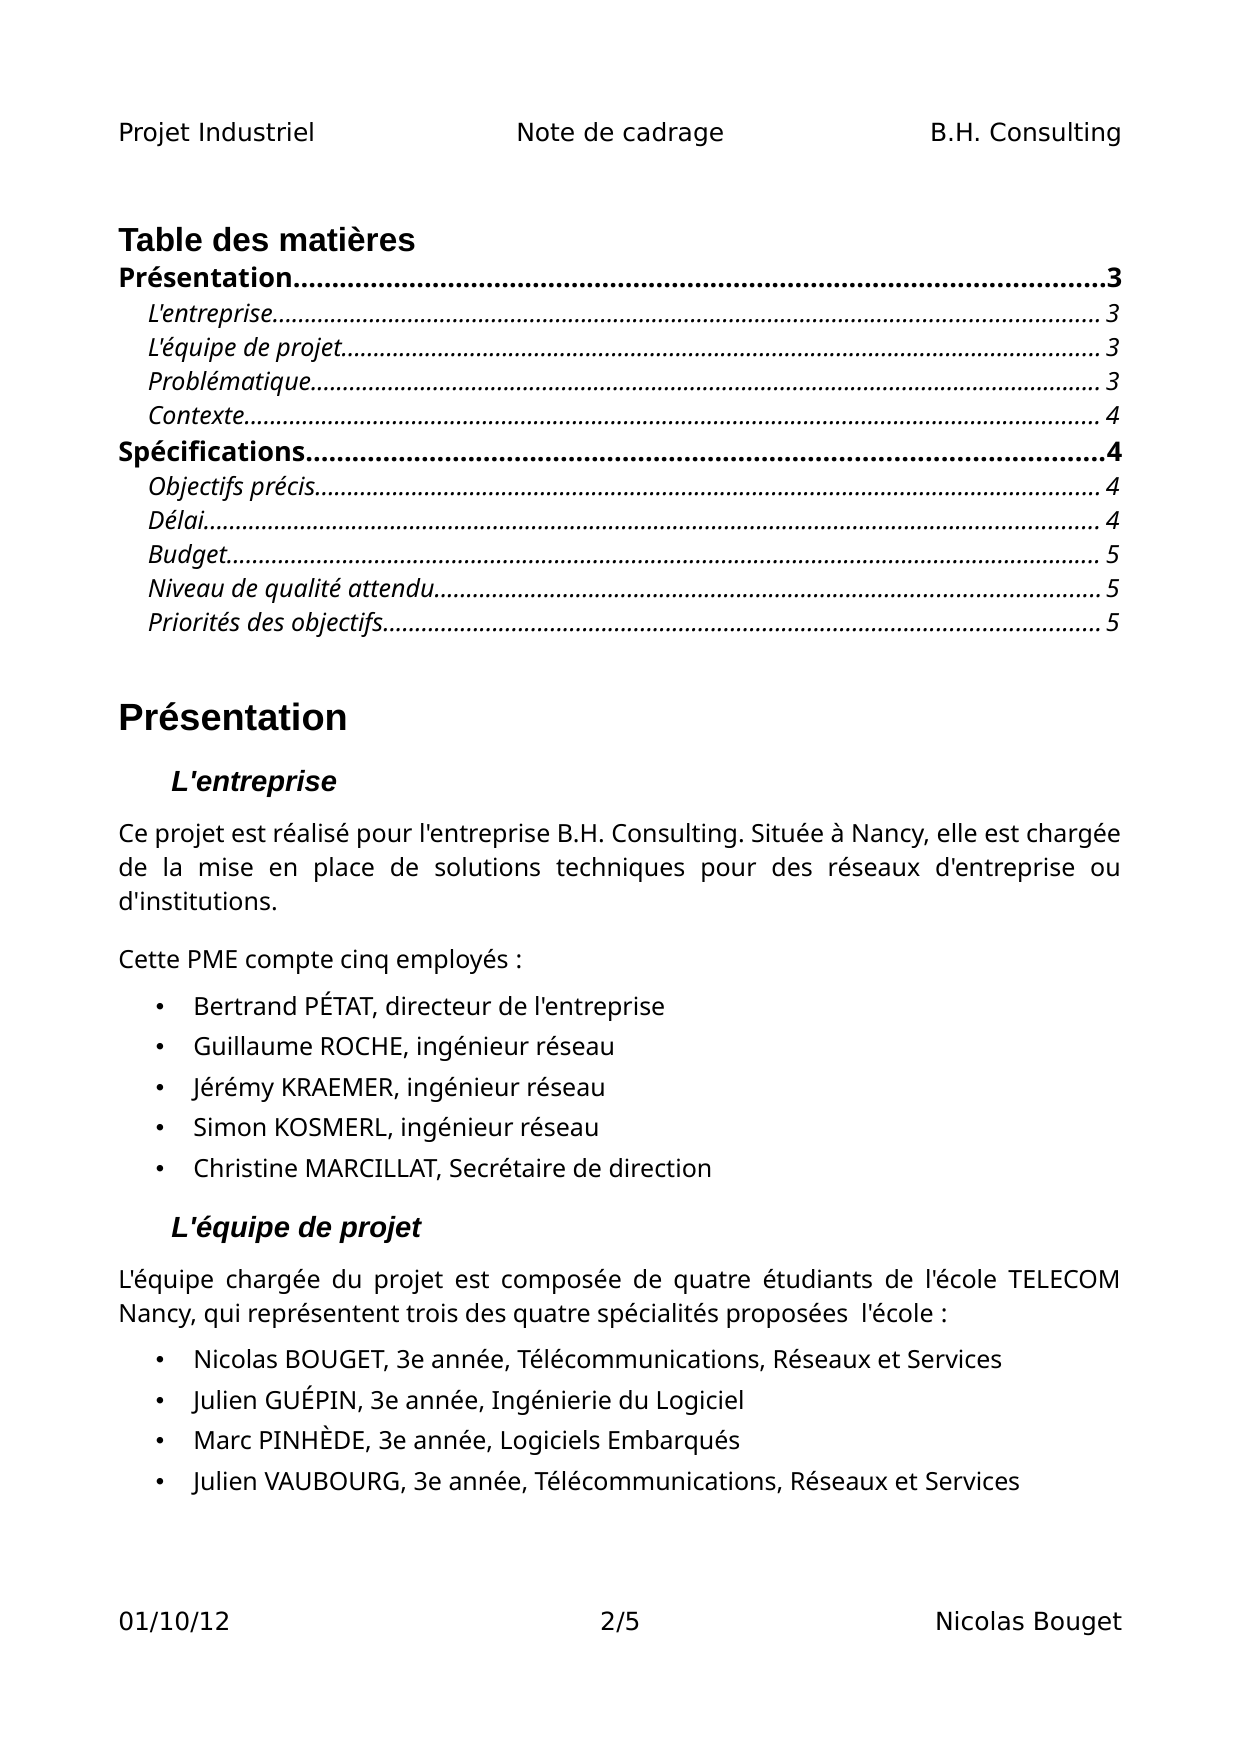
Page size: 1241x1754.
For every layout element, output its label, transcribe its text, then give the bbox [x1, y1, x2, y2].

subtitle L'équipe de projet [163, 1209, 1122, 1243]
text Problématique 3 [148, 364, 1122, 398]
text Objectifs précis 4 [148, 469, 1122, 503]
subtitle Table des matières [118, 220, 1122, 259]
text L'équipe de projet 3 [148, 330, 1122, 364]
list Julien VAUBOURG, 3e année, Télécommunications, Réseaux et Services [156, 1463, 1122, 1497]
list Jérémy KRAEMER, ingénieur réseau [156, 1069, 1122, 1103]
text Cette PME compte cinq employés : [118, 942, 1122, 976]
subtitle Présentation [118, 694, 1122, 738]
list Guillaume ROCHE, ingénieur réseau [156, 1029, 1122, 1063]
list Nicolas BOUGET, 3e année, Télécommunications, Réseaux et Services [156, 1342, 1122, 1376]
text Contexte 4 [148, 398, 1122, 432]
list Simon KOSMERL, ingénieur réseau [156, 1110, 1122, 1144]
list Julien GUÉPIN, 3e année, Ingénierie du Logiciel [156, 1382, 1122, 1416]
text Niveau de qualité attendu 5 [148, 571, 1122, 605]
text L'équipe chargée du projet est composée de quatre étudiants de l'école TELECOM Nancy, qui représentent trois des quatre spécialités proposées l'école : [118, 1261, 1122, 1329]
text Ce projet est réalisé pour l'entreprise B.H. Consulting. Située à Nancy, elle est chargée de la mise en place de solutions techniques pour des réseaux d'entreprise ou d'institutions. [118, 815, 1122, 917]
text Priorités des objectifs 5 [148, 605, 1122, 639]
list Christine MARCILLAT, Secrétaire de direction [156, 1150, 1122, 1184]
text L'entreprise 3 [148, 296, 1122, 330]
list Marc PINHÈDE, 3e année, Logiciels Embarqués [156, 1423, 1122, 1457]
subtitle L'entreprise [163, 763, 1122, 797]
list Bertrand PÉTAT, directeur de l'entreprise [156, 988, 1122, 1022]
text Budget 5 [148, 537, 1122, 571]
text Délai 4 [148, 503, 1122, 537]
text Spécifications 4 [118, 432, 1122, 469]
text Présentation 3 [118, 259, 1122, 296]
